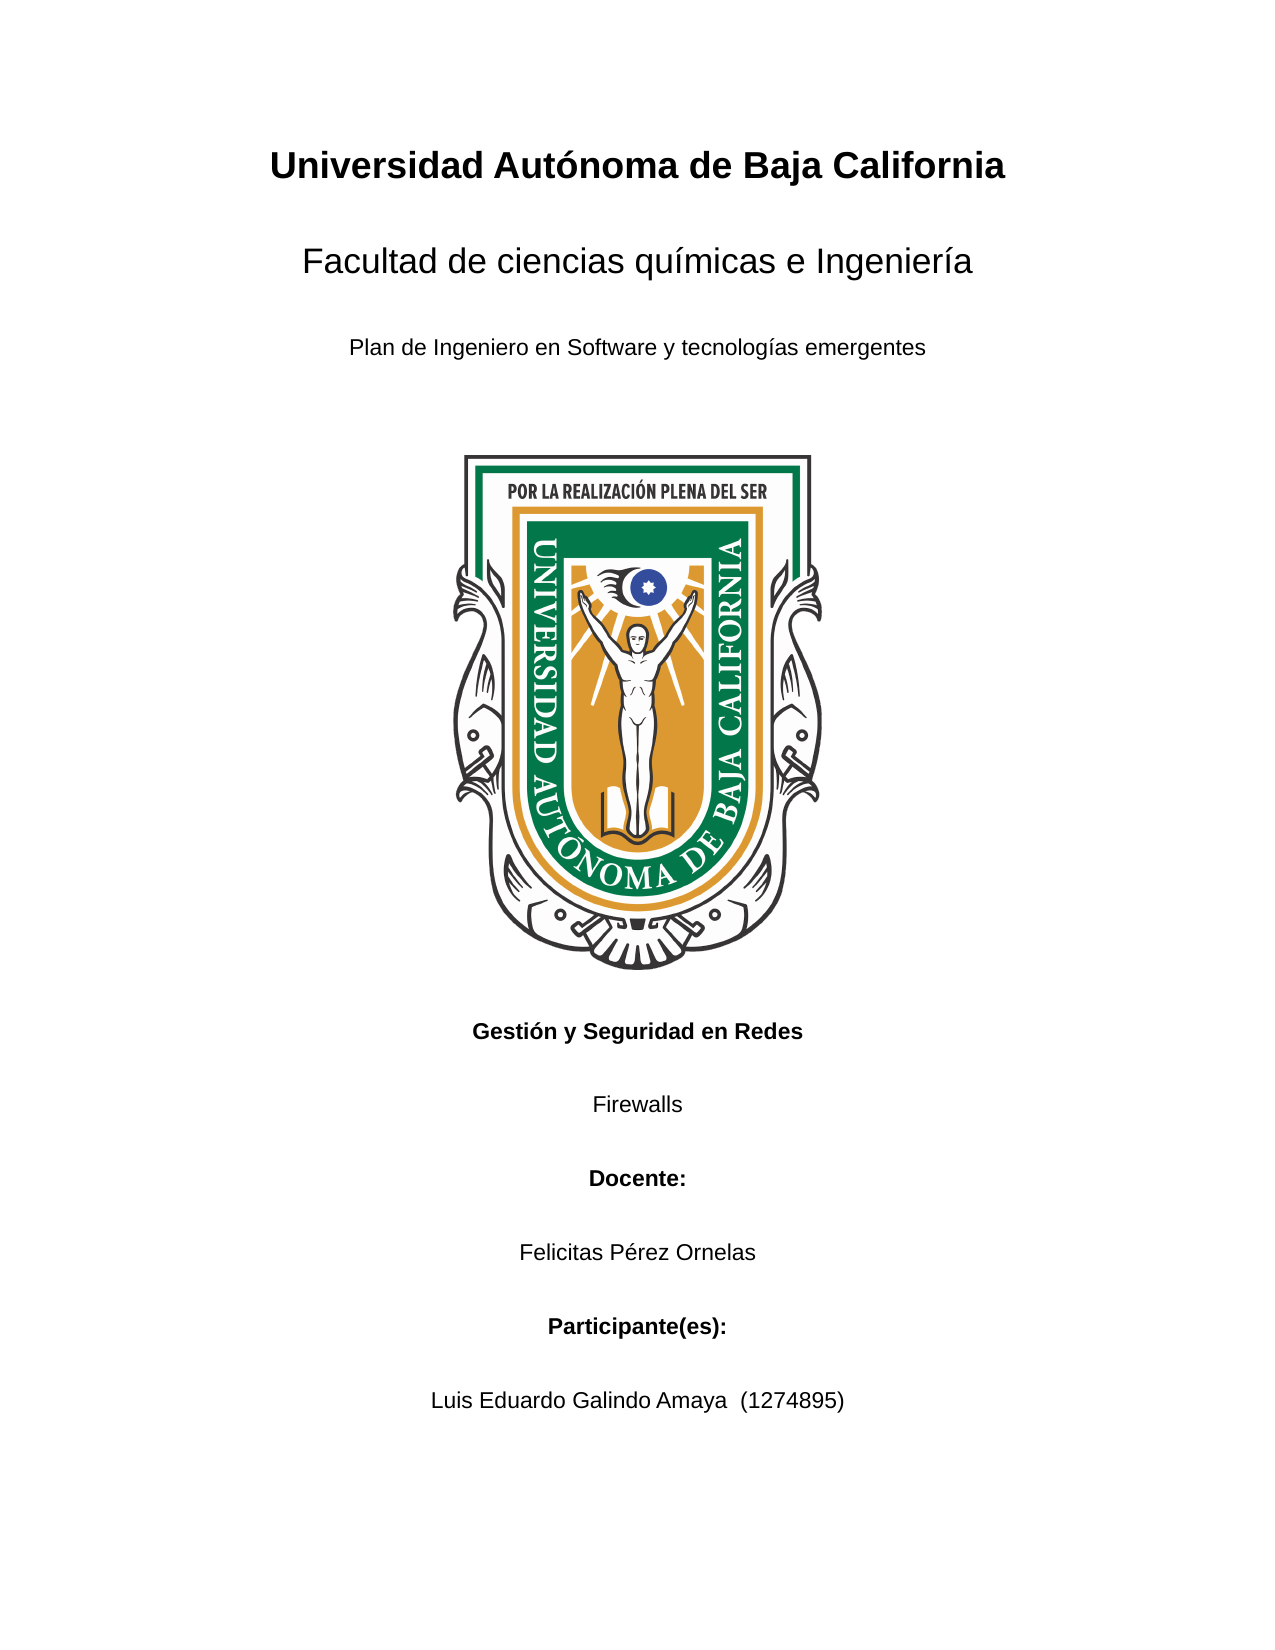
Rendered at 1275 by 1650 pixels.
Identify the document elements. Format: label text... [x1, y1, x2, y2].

text Facultad de ciencias químicas e Ingeniería [118, 240, 1157, 281]
text Plan de Ingeniero en Software y tecnologías emergentes [118, 334, 1157, 360]
text Felicitas Pérez Ornelas [118, 1239, 1157, 1266]
text Docente: [118, 1165, 1157, 1192]
text Participante(es): [118, 1313, 1157, 1339]
text Luis Eduardo Galindo Amaya (1274895) [118, 1387, 1157, 1413]
text Firewalls [118, 1091, 1157, 1118]
text Gestión y Seguridad en Redes [118, 1018, 1157, 1044]
picture [453, 455, 822, 970]
text Universidad Autónoma de Baja California [118, 143, 1157, 186]
